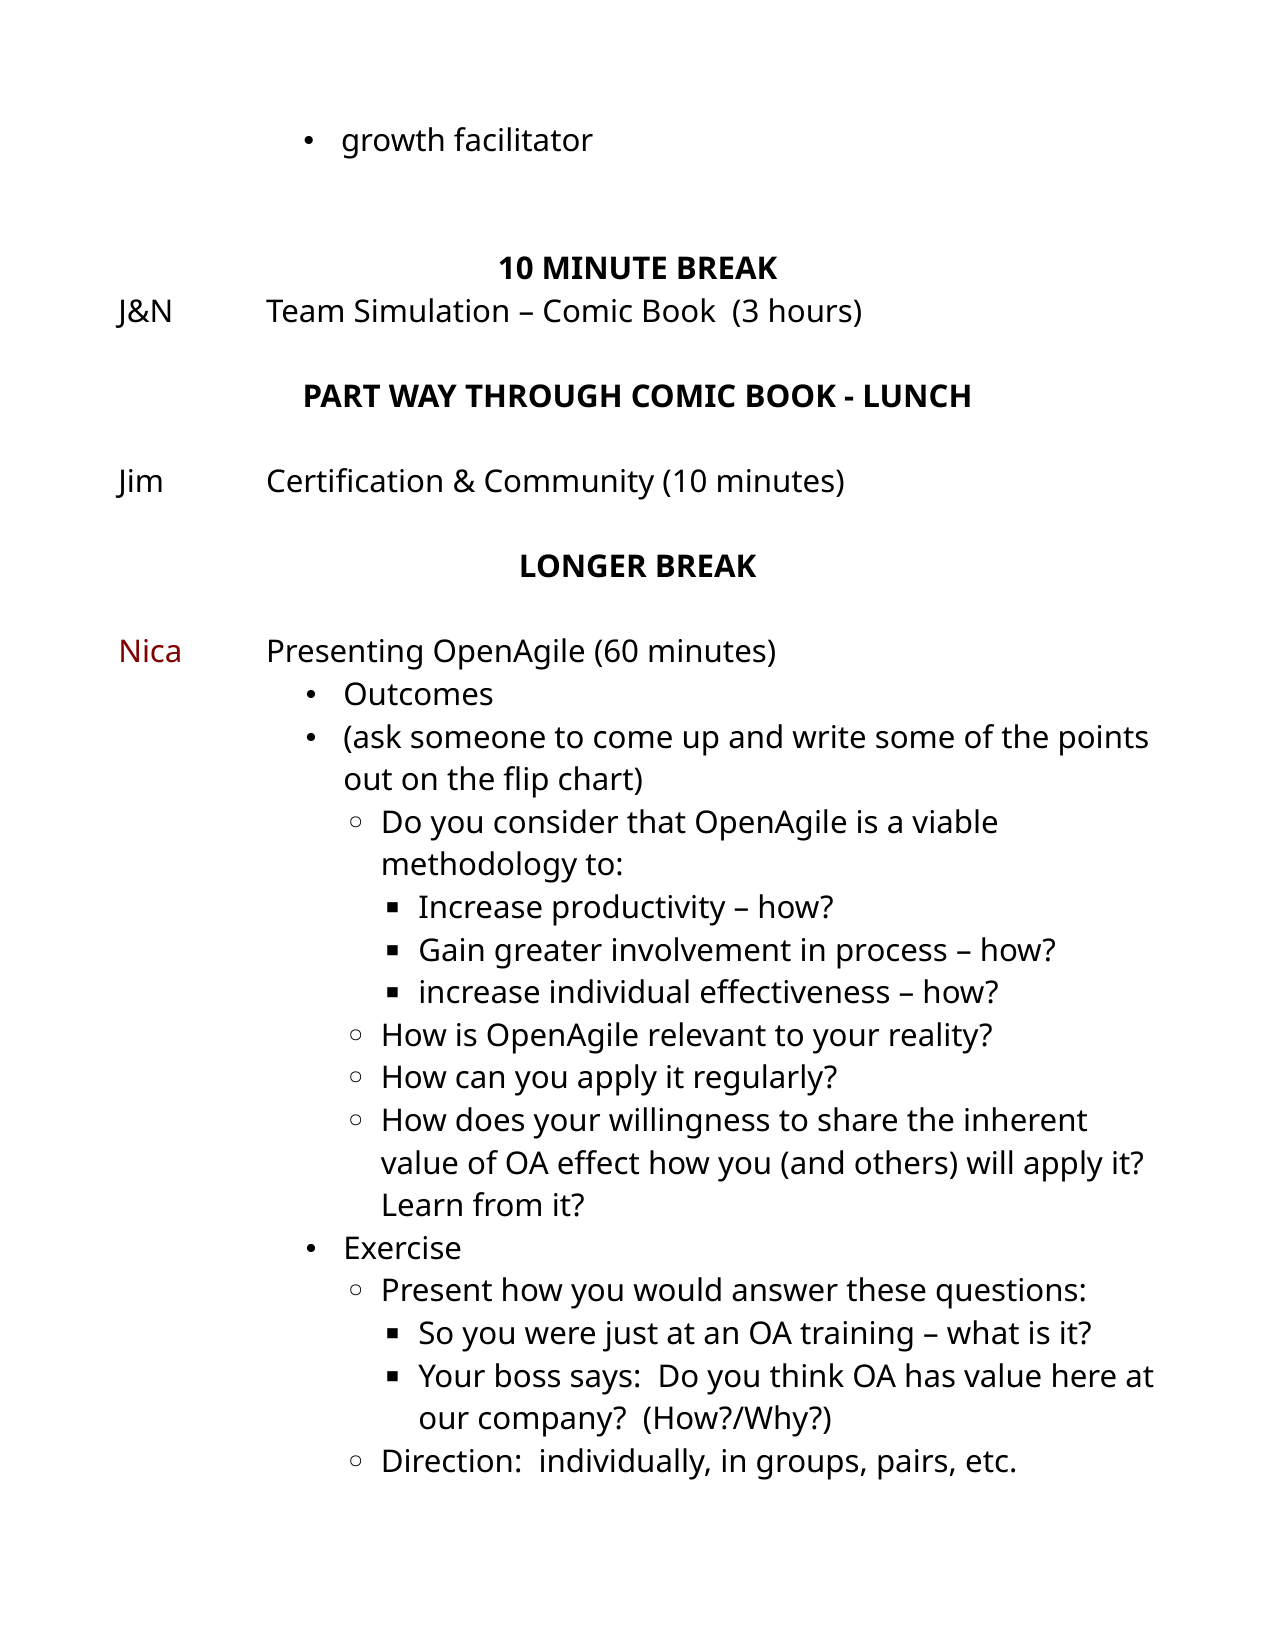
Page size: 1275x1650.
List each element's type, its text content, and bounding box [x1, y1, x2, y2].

list How can you apply it regularly? [343, 1055, 1157, 1098]
list Outcomes [306, 672, 1157, 714]
list How is OpenAgile relevant to your reality? [343, 1013, 1157, 1055]
text PART WAY THROUGH COMIC BOOK - LUNCH [118, 374, 1157, 416]
list How does your willingness to share the inherent value of OA effect how you (and others) will apply it? Learn from it? [343, 1098, 1157, 1226]
text Jim Certification & Community (10 minutes) [118, 459, 1157, 502]
list Do you consider that OpenAgile is a viable methodology to: [343, 800, 1157, 885]
list Increase productivity – how? [381, 885, 1157, 928]
text J&N Team Simulation – Comic Book (3 hours) [118, 288, 1157, 331]
list increase individual effectiveness – how? [381, 970, 1157, 1013]
list Your boss says: Do you think OA has value here at our company? (How?/Why?) [381, 1354, 1157, 1439]
list Direction: individually, in groups, pairs, etc. [343, 1439, 1157, 1481]
list So you were just at an OA training – what is it? [381, 1311, 1157, 1354]
text Nica Presenting OpenAgile (60 minutes) [118, 629, 1157, 672]
list Present how you would answer these questions: [343, 1268, 1157, 1311]
list Exercise [306, 1226, 1157, 1268]
list growth facilitator [303, 118, 1157, 161]
list (ask someone to come up and write some of the points out on the flip chart) [306, 714, 1157, 800]
text 10 MINUTE BREAK [118, 246, 1157, 288]
text LONGER BREAK [118, 544, 1157, 587]
list Gain greater involvement in process – how? [381, 928, 1157, 970]
